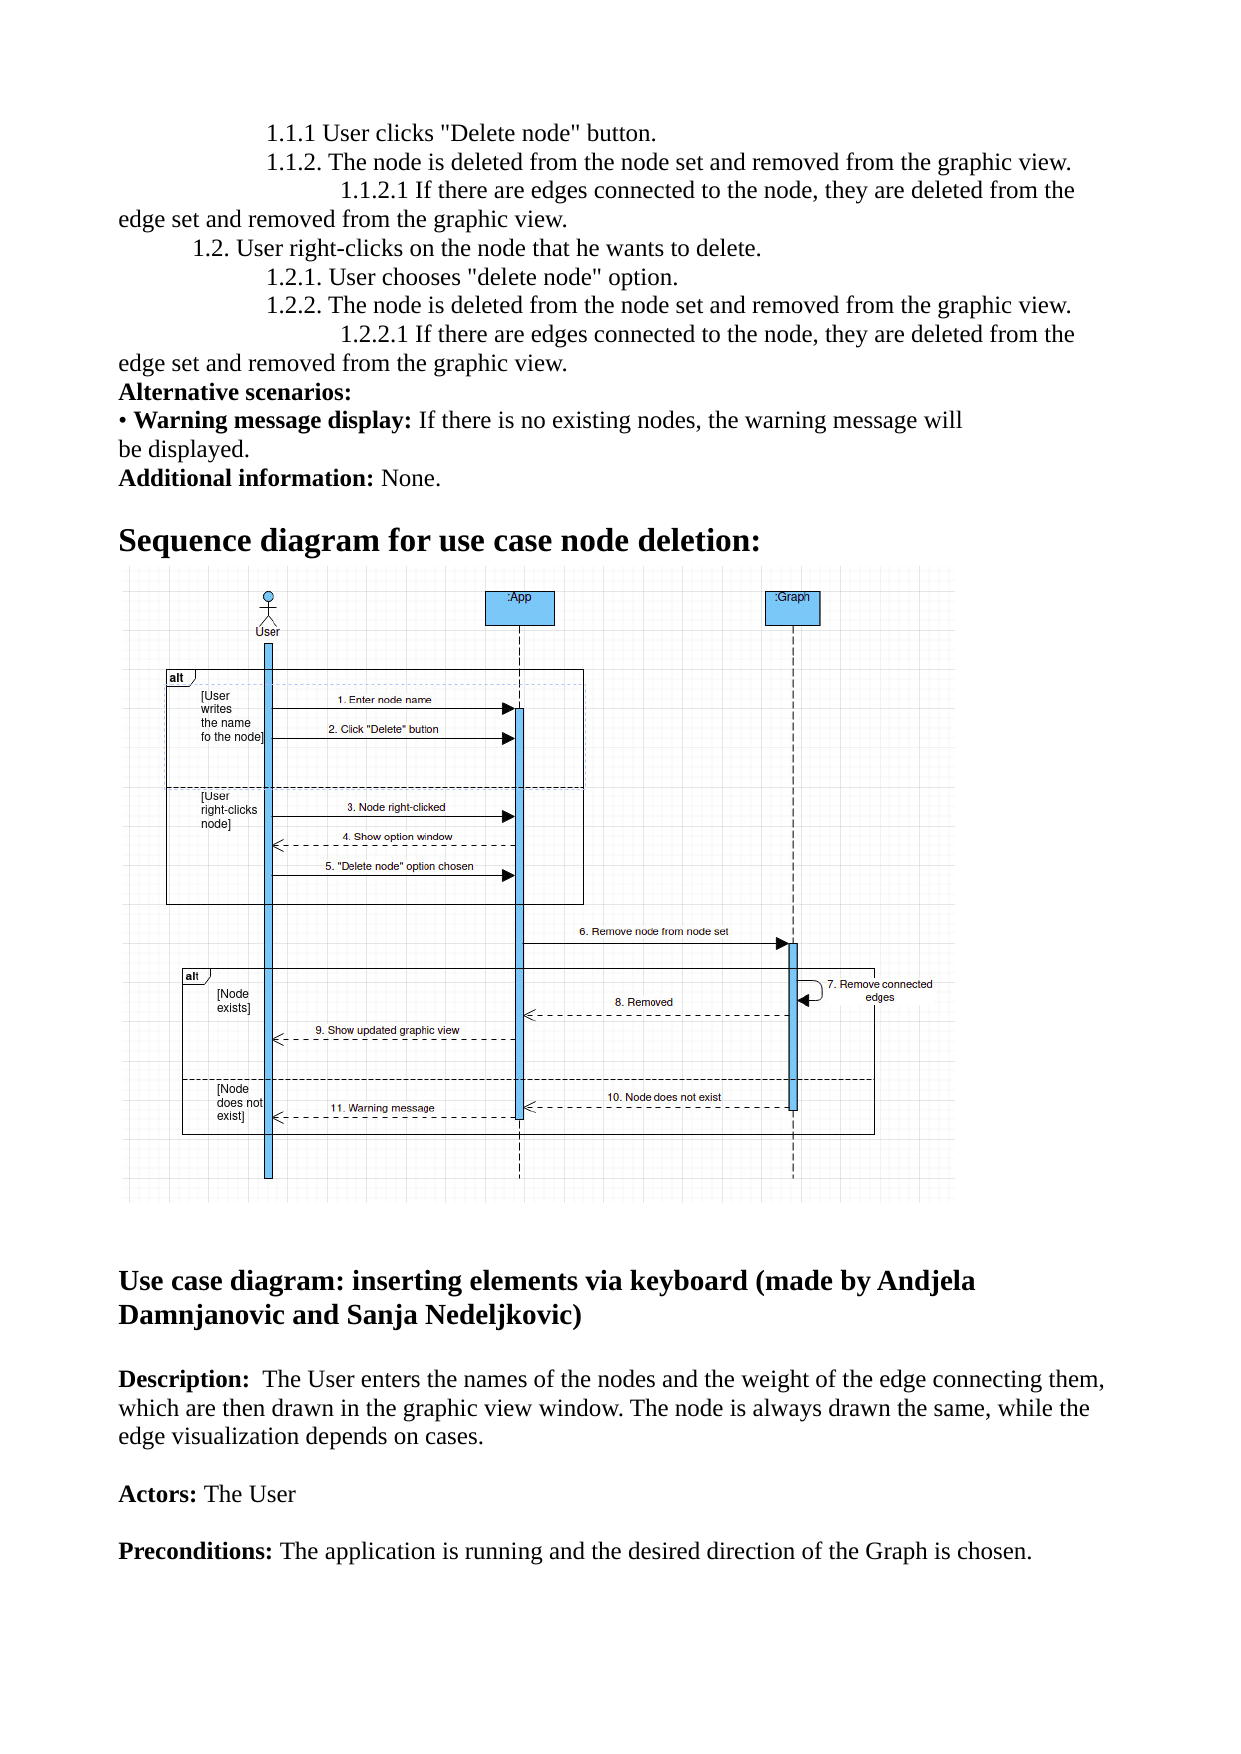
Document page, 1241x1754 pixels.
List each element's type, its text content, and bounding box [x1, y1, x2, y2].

picture [122, 566, 956, 1203]
text Sequence diagram for use case node deletion: [118, 521, 1122, 559]
text Preconditions: The application is running and the desired direction of the Graph is chosen. [118, 1536, 1122, 1565]
text Description: The User enters the names of the nodes and the weight of the edge connecting them, which are then drawn in the graphic view window. The node is always drawn the same, while the edge visualization depends on cases. [118, 1364, 1122, 1450]
text 1.1.1 User clicks "Delete node" button. 1.1.2. The node is deleted from the node set and removed from the graphic view. 1.1.2.1 If there are edges connected to the node, they are deleted from the edge set and removed from the graphic view. 1.2. User right-clicks on the node that he wants to delete. 1.2.1. User chooses "delete node" option. 1.2.2. The node is deleted from the node set and removed from the graphic view. 1.2.2.1 If there are edges connected to the node, they are deleted from the edge set and removed from the graphic view. Alternative scenarios: • Warning message display: If there is no existing nodes, the warning message will be displayed. Additional information: None. [118, 118, 1122, 492]
text Use case diagram: inserting elements via keyboard (made by Andjela Damnjanovic and Sanja Nedeljkovic) [118, 1263, 1122, 1330]
text Actors: The User [118, 1479, 1122, 1508]
